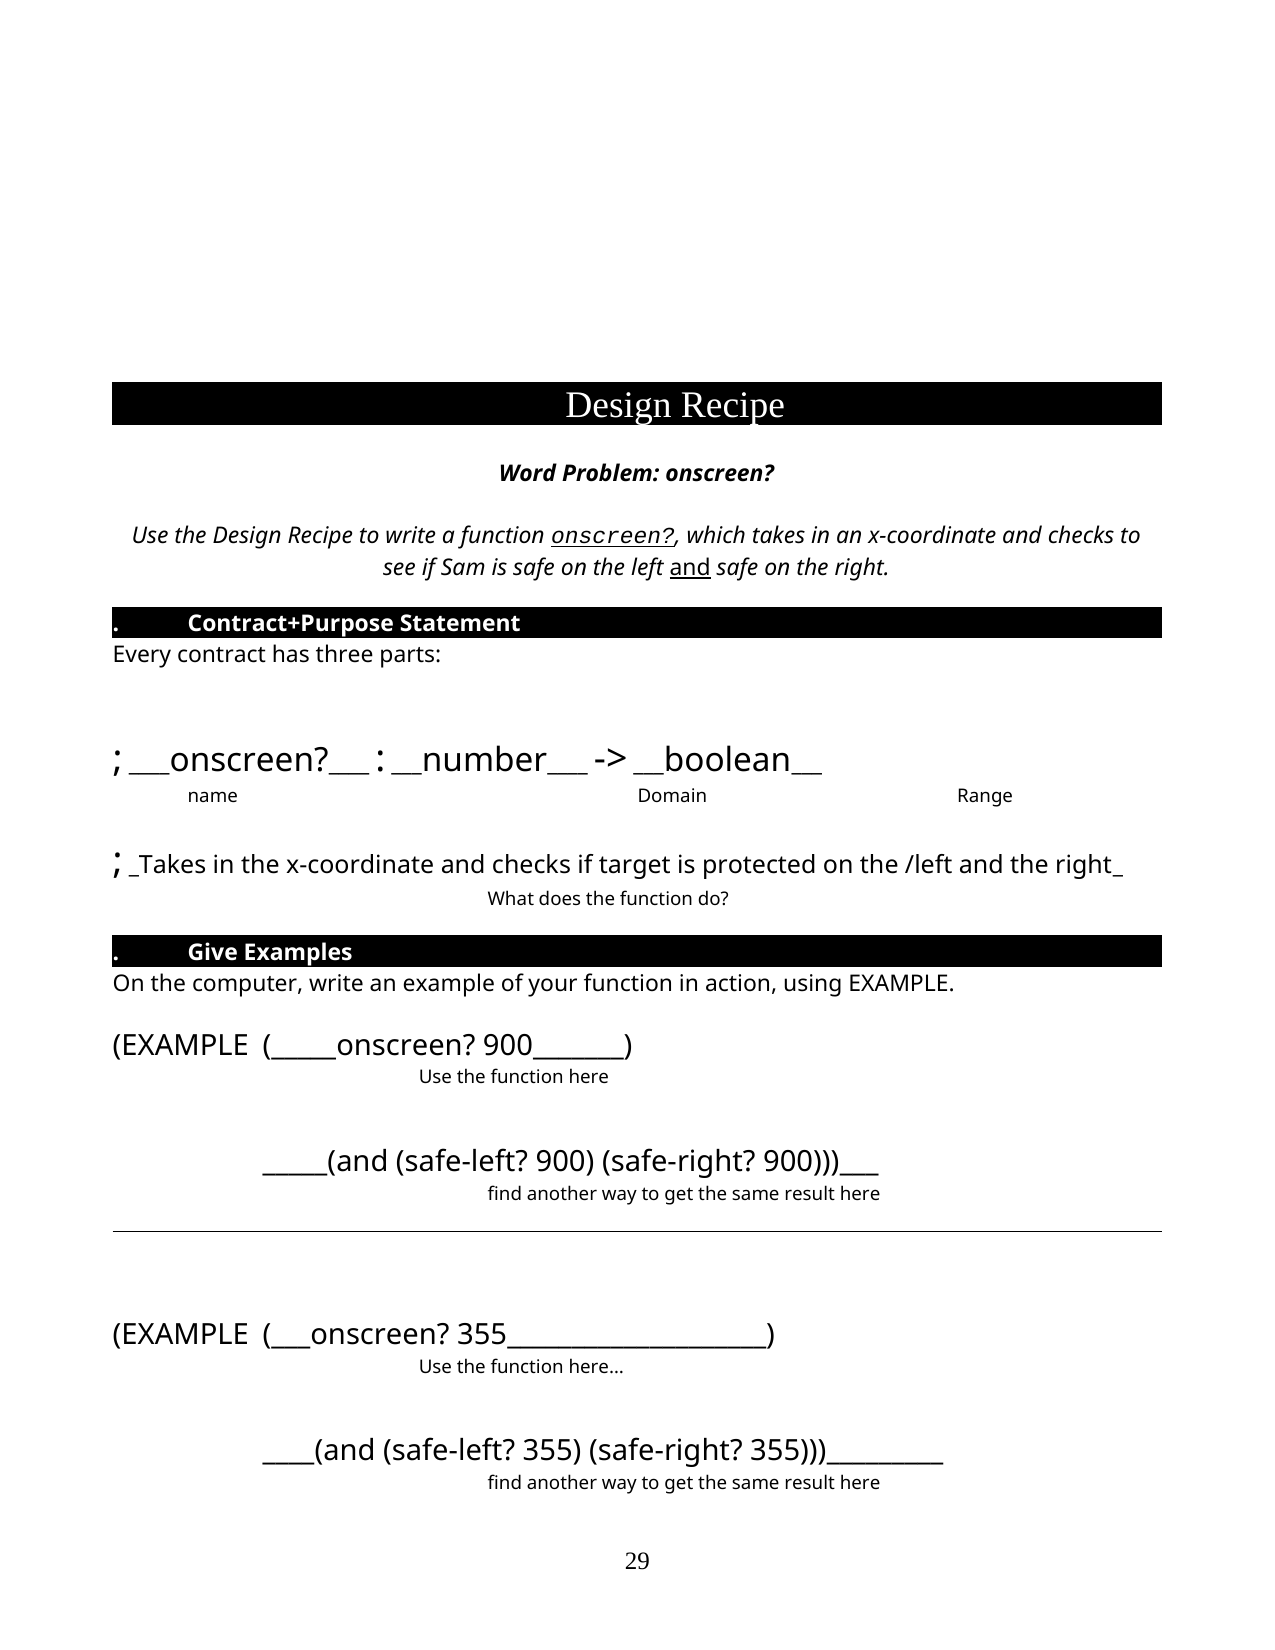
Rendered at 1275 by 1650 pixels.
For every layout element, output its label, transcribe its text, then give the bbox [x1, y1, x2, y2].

text On the computer, write an example of your function in action, using EXAMPLE. [112, 967, 1162, 998]
text Use the Design Recipe to write a function onscreen?, which takes in an x-coordinate and checks to see if Sam is safe on the left and safe on the right. [112, 519, 1162, 582]
subtitle Design Recipe [112, 382, 1162, 425]
text name Domain Range [112, 783, 1162, 808]
text Word Problem: onscreen? [112, 457, 1162, 488]
text What does the function do? [112, 885, 1162, 910]
subtitle Contract+Purpose Statement [112, 607, 1162, 638]
subtitle Give Examples [112, 935, 1162, 967]
text Use the function here [337, 1063, 1162, 1089]
text ____(and (safe-left? 355) (safe-right? 355)))_________ [187, 1429, 1162, 1469]
text (EXAMPLE (_____onscreen? 900_______) [112, 1024, 1162, 1063]
text find another way to get the same result here [487, 1469, 1162, 1495]
text _____(and (safe-left? 900) (safe-right? 900)))___ [187, 1140, 1162, 1180]
text ; ____onscreen?____ : ___number____ -> ___boolean___ [112, 732, 1162, 783]
text Every contract has three parts: [112, 638, 1162, 669]
text ; _Takes in the x-coordinate and checks if target is protected on the /left and the right_ [112, 834, 1162, 885]
text find another way to get the same result here [487, 1180, 1162, 1205]
text (EXAMPLE (___onscreen? 355____________________) [112, 1313, 1162, 1353]
text Use the function here… [337, 1353, 1162, 1378]
